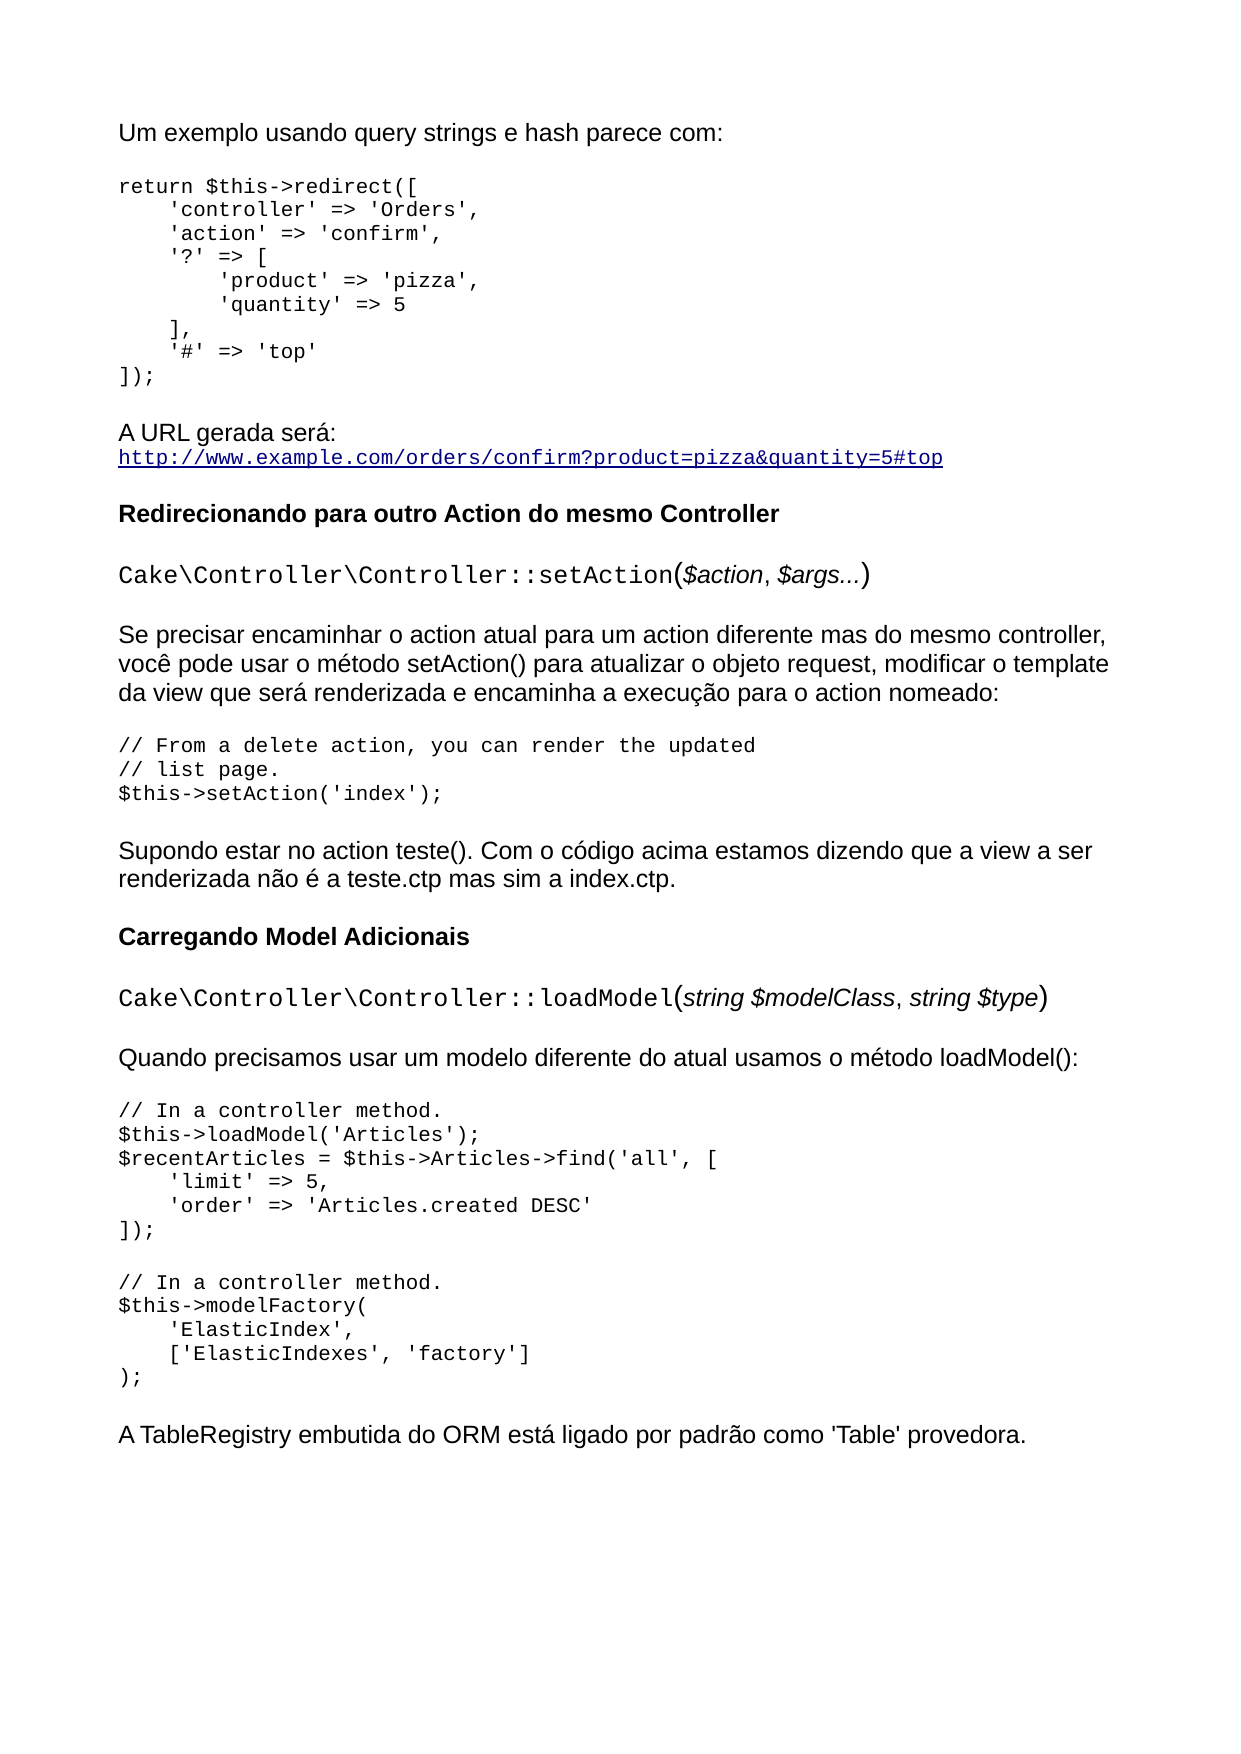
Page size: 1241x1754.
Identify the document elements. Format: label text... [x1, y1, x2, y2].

text Quando precisamos usar um modelo diferente do atual usamos o método loadModel(): [118, 1043, 1122, 1072]
text // In a controller method. [118, 1272, 1122, 1296]
text $this->setAction('index'); [118, 782, 1122, 806]
text $recentArticles = $this->Articles->find('all', [ [118, 1148, 1122, 1171]
text ]); [118, 365, 1122, 388]
text http://www.example.com/orders/confirm?product=pizza&quantity=5#top [118, 447, 1122, 470]
text '#' => 'top' [118, 341, 1122, 365]
text // list page. [118, 759, 1122, 782]
text 'ElasticIndex', [118, 1319, 1122, 1343]
text Carregando Model Adicionais [118, 922, 1122, 951]
text // From a delete action, you can render the updated [118, 735, 1122, 759]
text A TableRegistry embutida do ORM está ligado por padrão como 'Table' provedora. [118, 1419, 1122, 1448]
text 'limit' => 5, [118, 1171, 1122, 1195]
text Redirecionando para outro Action do mesmo Controller [118, 499, 1122, 528]
text ]); [118, 1219, 1122, 1242]
text Um exemplo usando query strings e hash parece com: [118, 118, 1122, 147]
text return $this->redirect([ [118, 176, 1122, 199]
text '?' => [ [118, 247, 1122, 270]
text ], [118, 317, 1122, 341]
text $this->loadModel('Articles'); [118, 1124, 1122, 1148]
text $this->modelFactory( [118, 1296, 1122, 1319]
text Se precisar encaminhar o action atual para um action diferente mas do mesmo controller, você pode usar o método setAction() para atualizar o objeto request, modificar o template da view que será renderizada e encaminha a execução para o action nomeado: [118, 620, 1122, 706]
text Cake\Controller\Controller::setAction($action, $args...) [118, 557, 1122, 591]
text Supondo estar no action teste(). Com o código acima estamos dizendo que a view a ser renderizada não é a teste.ctp mas sim a index.ctp. [118, 836, 1122, 893]
text 'quantity' => 5 [118, 294, 1122, 317]
text ); [118, 1366, 1122, 1390]
text 'controller' => 'Orders', [118, 199, 1122, 223]
text // In a controller method. [118, 1101, 1122, 1124]
text 'product' => 'pizza', [118, 270, 1122, 294]
text ['ElasticIndexes', 'factory'] [118, 1343, 1122, 1366]
text 'order' => 'Articles.created DESC' [118, 1195, 1122, 1219]
text 'action' => 'confirm', [118, 223, 1122, 247]
text Cake\Controller\Controller::loadModel(string $modelClass, string $type) [118, 979, 1122, 1014]
text A URL gerada será: [118, 418, 1122, 447]
